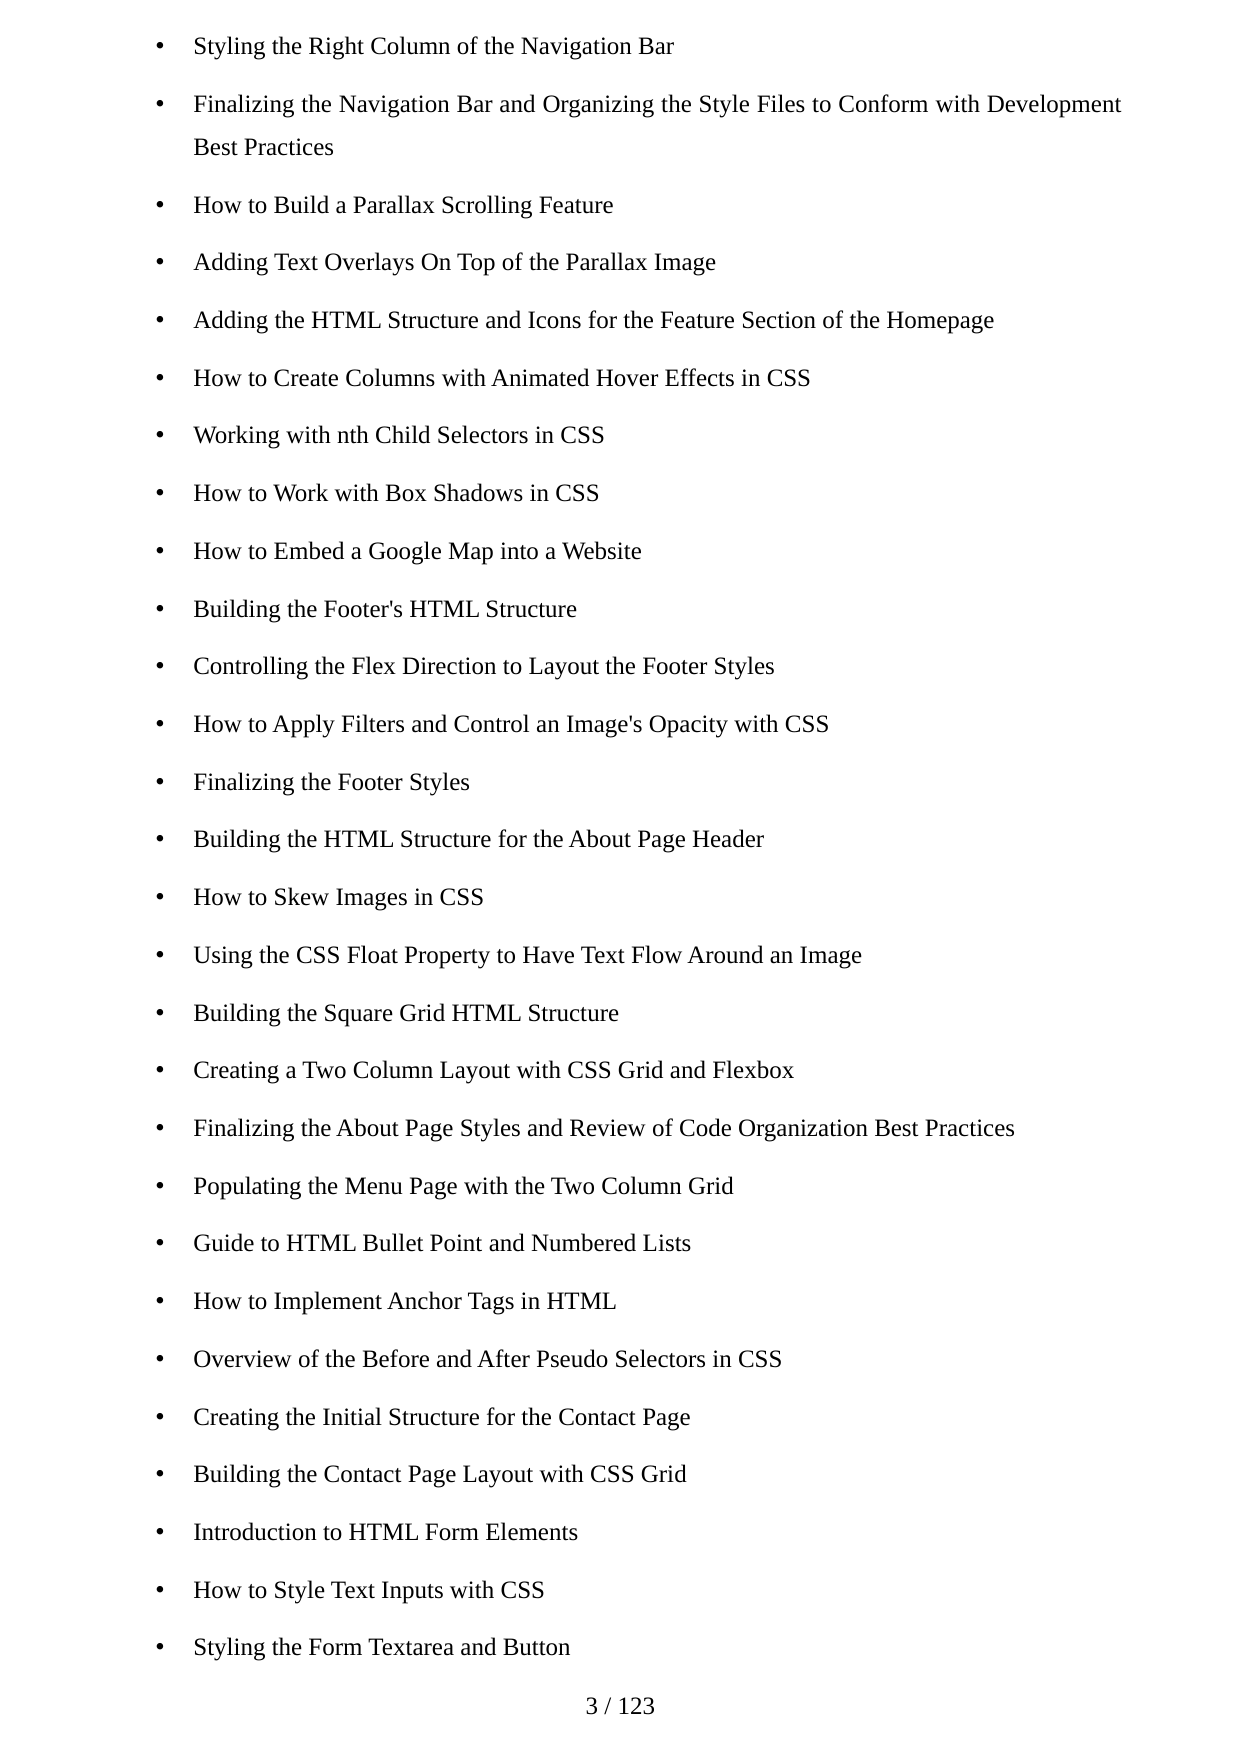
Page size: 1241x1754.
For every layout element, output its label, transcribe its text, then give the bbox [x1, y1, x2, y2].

list Creating the Initial Structure for the Contact Page [156, 1402, 1122, 1430]
list Creating a Two Column Layout with CSS Grid and Flexbox [156, 1055, 1122, 1084]
list Building the HTML Structure for the About Page Header [156, 824, 1122, 853]
list Finalizing the Footer Styles [156, 767, 1122, 796]
list Building the Footer's HTML Structure [156, 594, 1122, 622]
list Building the Contact Page Layout with CSS Grid [156, 1459, 1122, 1488]
list Finalizing the About Page Styles and Review of Code Organization Best Practices [156, 1113, 1122, 1142]
list Overview of the Before and After Pseudo Selectors in CSS [156, 1344, 1122, 1373]
list How to Create Columns with Animated Hover Effects in CSS [156, 363, 1122, 392]
list How to Skew Images in CSS [156, 882, 1122, 911]
list Styling the Right Column of the Navigation Bar [156, 31, 1122, 60]
list Adding the HTML Structure and Icons for the Feature Section of the Homepage [156, 305, 1122, 334]
list Using the CSS Float Property to Have Text Flow Around an Image [156, 940, 1122, 969]
list Adding Text Overlays On Top of the Parallax Image [156, 247, 1122, 276]
list Working with nth Child Selectors in CSS [156, 421, 1122, 449]
list Controlling the Flex Direction to Layout the Footer Styles [156, 651, 1122, 680]
list How to Embed a Google Map into a Website [156, 536, 1122, 565]
list Styling the Form Textarea and Button [156, 1632, 1122, 1661]
list How to Work with Box Shadows in CSS [156, 478, 1122, 507]
list Introduction to HTML Form Elements [156, 1517, 1122, 1546]
list Building the Square Grid HTML Structure [156, 998, 1122, 1026]
list How to Implement Anchor Tags in HTML [156, 1286, 1122, 1315]
list Finalizing the Navigation Bar and Organizing the Style Files to Conform with Development Best Practices [156, 89, 1122, 161]
list How to Build a Parallax Scrolling Feature [156, 190, 1122, 218]
list How to Apply Filters and Control an Image's Opacity with CSS [156, 709, 1122, 738]
list Populating the Menu Page with the Two Column Grid [156, 1171, 1122, 1199]
list Guide to HTML Bullet Point and Numbered Lists [156, 1228, 1122, 1257]
list How to Style Text Inputs with CSS [156, 1575, 1122, 1603]
